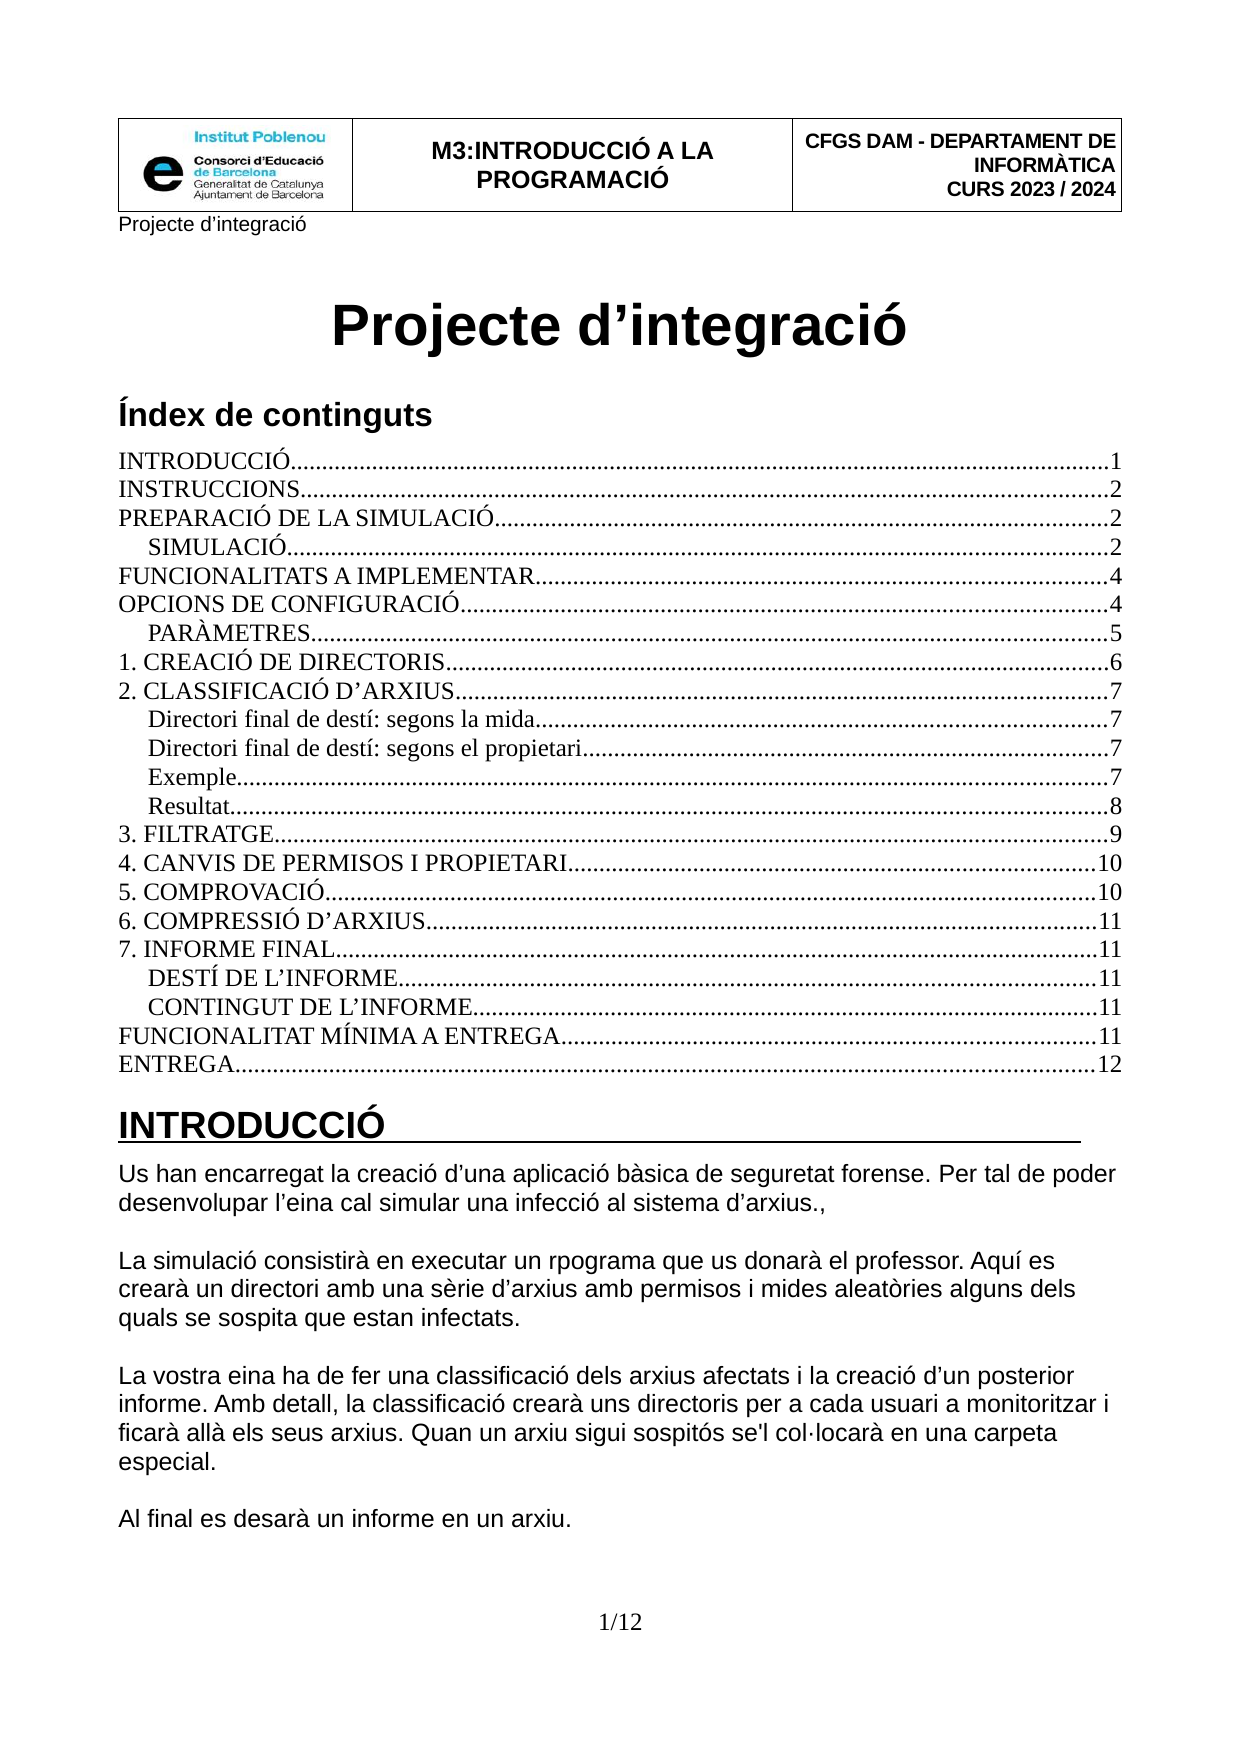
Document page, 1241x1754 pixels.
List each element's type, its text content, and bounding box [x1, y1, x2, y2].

text 5. COMPROVACIÓ 10 [118, 877, 1122, 906]
text FUNCIONALITATS A IMPLEMENTAR 4 [118, 561, 1122, 589]
picture [140, 125, 331, 206]
text 1. CREACIÓ DE DIRECTORIS 6 [118, 647, 1122, 676]
text Directori final de destí: segons el propietari 7 [148, 733, 1122, 762]
text INSTRUCCIONS 2 [118, 474, 1122, 503]
text 3. FILTRATGE 9 [118, 819, 1122, 848]
text SIMULACIÓ 2 [148, 532, 1122, 561]
text Exemple 7 [148, 762, 1122, 791]
text ENTREGA 12 [118, 1049, 1122, 1078]
text FUNCIONALITAT MÍNIMA A ENTREGA 11 [118, 1021, 1122, 1049]
text Resultat 8 [148, 791, 1122, 819]
text 2. CLASSIFICACIÓ D’ARXIUS 7 [118, 676, 1122, 704]
text INTRODUCCIÓ 1 [118, 446, 1122, 474]
subtitle Índex de continguts [118, 395, 1122, 433]
text 4. CANVIS DE PERMISOS I PROPIETARI 10 [118, 848, 1122, 877]
text Al final es desarà un informe en un arxiu. [118, 1504, 1122, 1533]
text Directori final de destí: segons la mida 7 [148, 704, 1122, 733]
text DESTÍ DE L’INFORME 11 [148, 963, 1122, 992]
subtitle INTRODUCCIÓ [118, 1103, 1122, 1147]
text Us han encarregat la creació d’una aplicació bàsica de seguretat forense. Per tal de poder desenvolupar l’eina cal simular una infecció al sistema d’arxius., [118, 1159, 1122, 1217]
title Projecte d’integració [118, 290, 1122, 357]
text PARÀMETRES 5 [148, 618, 1122, 647]
text CONTINGUT DE L’INFORME 11 [148, 992, 1122, 1021]
text PREPARACIÓ DE LA SIMULACIÓ 2 [118, 503, 1122, 532]
text La simulació consistirà en executar un rpograma que us donarà el professor. Aquí es crearà un directori amb una sèrie d’arxius amb permisos i mides aleatòries alguns dels quals se sospita que estan infectats. [118, 1246, 1122, 1332]
text 7. INFORME FINAL 11 [118, 934, 1122, 963]
text OPCIONS DE CONFIGURACIÓ 4 [118, 589, 1122, 618]
text La vostra eina ha de fer una classificació dels arxius afectats i la creació d’un posterior informe. Amb detall, la classificació crearà uns directoris per a cada usuari a monitoritzar i ficarà allà els seus arxius. Quan un arxiu sigui sospitós se'l col·locarà en una carpeta especial. [118, 1361, 1122, 1476]
text 6. COMPRESSIÓ D’ARXIUS 11 [118, 906, 1122, 934]
